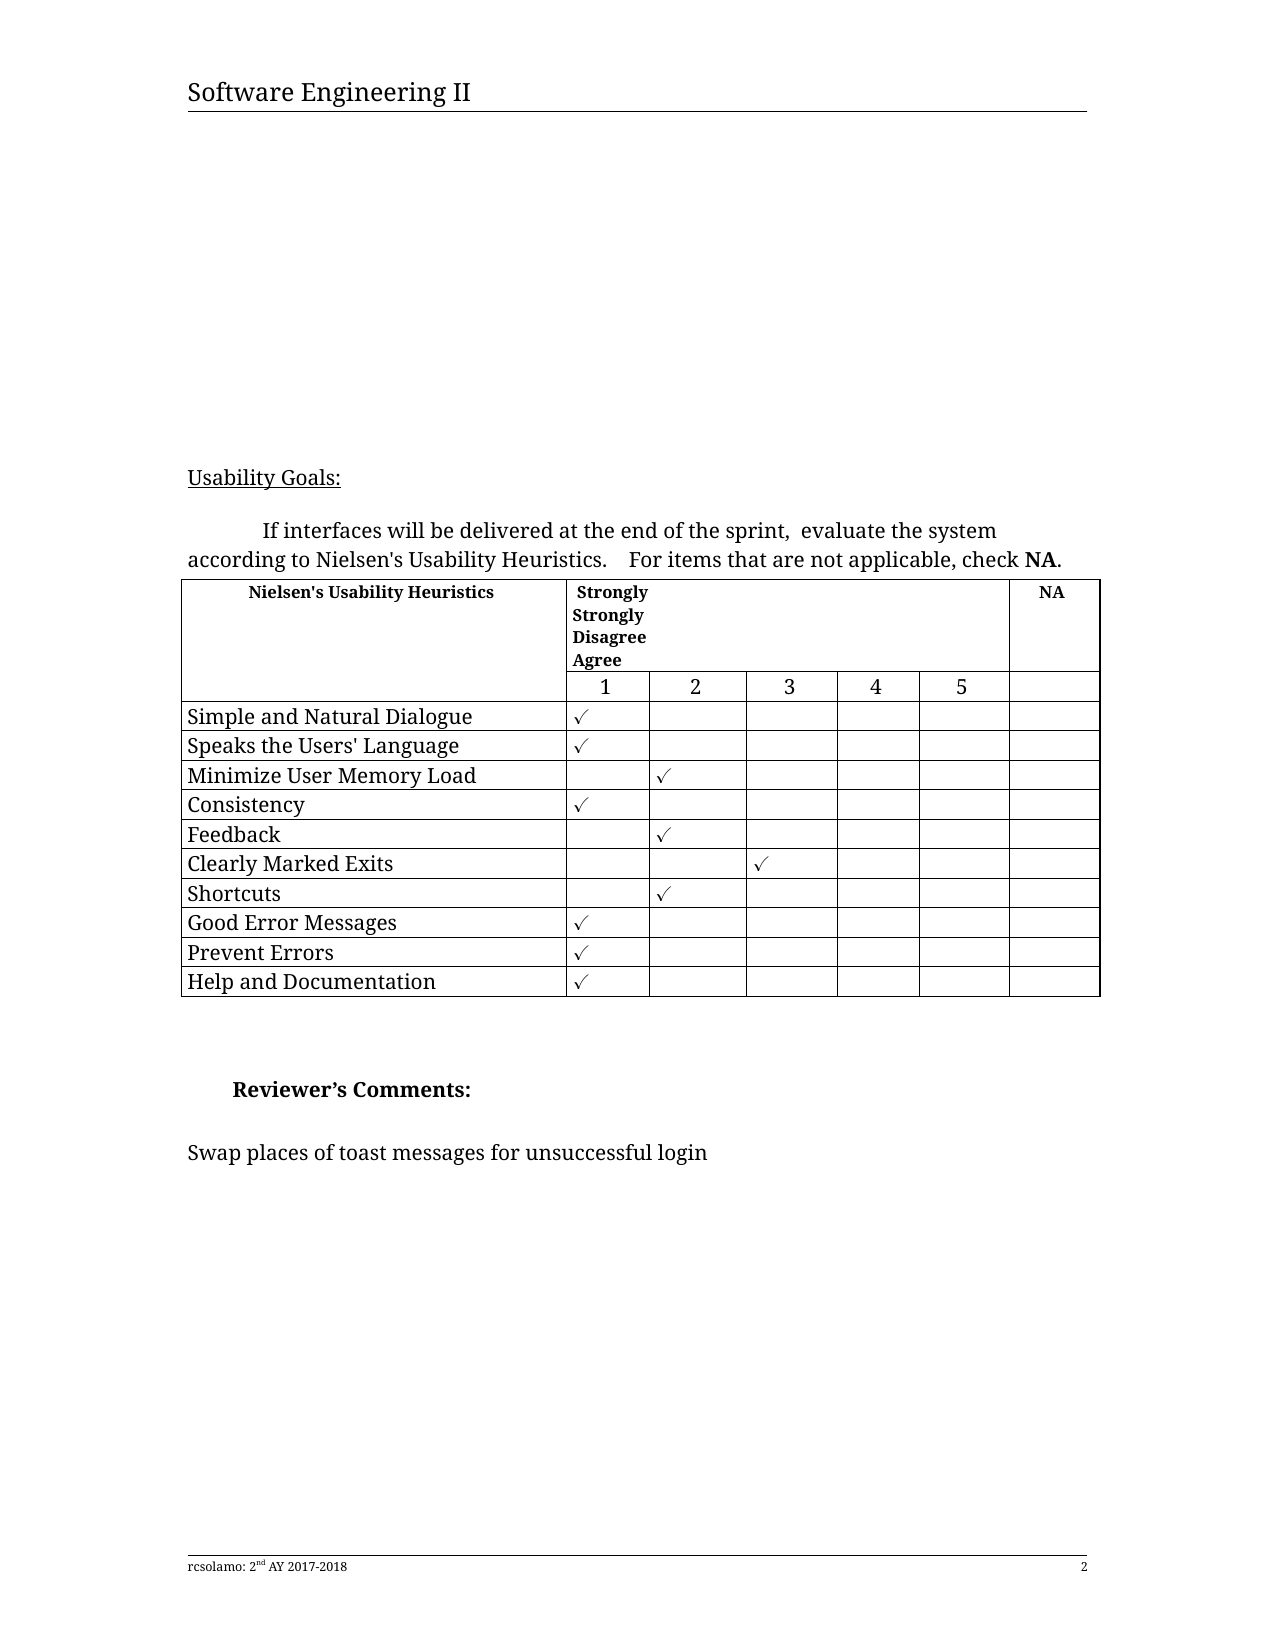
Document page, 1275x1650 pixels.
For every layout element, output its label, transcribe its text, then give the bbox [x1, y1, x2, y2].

table_cell [747, 820, 837, 848]
table_cell [650, 938, 746, 966]
table_cell [1010, 672, 1099, 701]
table_cell 4 [838, 672, 919, 701]
table_cell [838, 849, 919, 878]
table_cell [1010, 761, 1099, 789]
table_cell [650, 790, 746, 819]
table_cell [838, 879, 919, 907]
table_cell ✓ [567, 938, 649, 966]
table_cell ✓ [650, 820, 746, 848]
table_cell 5 [920, 672, 1009, 701]
table_cell [838, 967, 919, 996]
table_cell Minimize User Memory Load [182, 761, 566, 789]
table_cell [1010, 702, 1099, 730]
table_header NA [1010, 580, 1099, 671]
table_cell [1010, 908, 1099, 937]
table_cell [838, 820, 919, 848]
table_cell [650, 967, 746, 996]
table_cell ✓ [567, 790, 649, 819]
table_cell [747, 938, 837, 966]
table_cell [920, 849, 1009, 878]
table_cell [747, 702, 837, 730]
table_cell [920, 790, 1009, 819]
table_cell Clearly Marked Exits [182, 849, 566, 878]
table_cell Speaks the Users' Language [182, 731, 566, 760]
table_cell [650, 908, 746, 937]
text Swap places of toast messages for unsuccessful login [187, 1138, 1087, 1167]
table_cell ✓ [567, 967, 649, 996]
table_cell [747, 761, 837, 789]
table_cell [1010, 790, 1099, 819]
table_cell [650, 849, 746, 878]
table_cell [747, 908, 837, 937]
table_cell [920, 908, 1009, 937]
table_cell ✓ [567, 731, 649, 760]
table_cell Shortcuts [182, 879, 566, 907]
table_cell [838, 761, 919, 789]
table_cell ✓ [567, 702, 649, 730]
subtitle Reviewer’s Comments: [187, 1075, 1087, 1132]
table_cell Simple and Natural Dialogue [182, 702, 566, 730]
table_cell [920, 702, 1009, 730]
table_cell Good Error Messages [182, 908, 566, 937]
table_cell [838, 790, 919, 819]
table_cell 3 [747, 672, 837, 701]
table_cell Feedback [182, 820, 566, 848]
table_cell [747, 967, 837, 996]
table_cell [747, 790, 837, 819]
table_cell [567, 761, 649, 789]
text Usability Goals: [187, 463, 1087, 491]
table_cell [747, 731, 837, 760]
table_cell [1010, 849, 1099, 878]
table_cell [920, 938, 1009, 966]
table_cell Help and Documentation [182, 967, 566, 996]
table_cell [838, 938, 919, 966]
table_cell [567, 849, 649, 878]
table_cell [650, 731, 746, 760]
table_cell [838, 731, 919, 760]
subtitle If interfaces will be delivered at the end of the sprint, evaluate the system according to Nielsen's Usability Heuristics. For items that are not applicable, check NA. [187, 516, 1087, 573]
table_cell [1010, 879, 1099, 907]
table_cell [567, 820, 649, 848]
table_cell [747, 879, 837, 907]
table_cell [1010, 731, 1099, 760]
table_cell ✓ [650, 761, 746, 789]
table_cell [650, 702, 746, 730]
table_cell [920, 967, 1009, 996]
table_cell 2 [650, 672, 746, 701]
table_cell [1010, 938, 1099, 966]
table_cell ✓ [650, 879, 746, 907]
table_cell 1 [567, 672, 649, 701]
table_header Nielsen's Usability Heuristics [182, 580, 566, 701]
table_cell [838, 702, 919, 730]
table_cell Consistency [182, 790, 566, 819]
table_cell [1010, 967, 1099, 996]
table_cell [920, 879, 1009, 907]
table_cell [838, 908, 919, 937]
table_cell Prevent Errors [182, 938, 566, 966]
table_cell ✓ [567, 908, 649, 937]
table_header Strongly Strongly Disagree Agree [567, 580, 1009, 671]
table_cell [1010, 820, 1099, 848]
table_cell [920, 731, 1009, 760]
table_cell ✓ [747, 849, 837, 878]
table_cell [920, 820, 1009, 848]
table_cell [920, 761, 1009, 789]
table_cell [567, 879, 649, 907]
